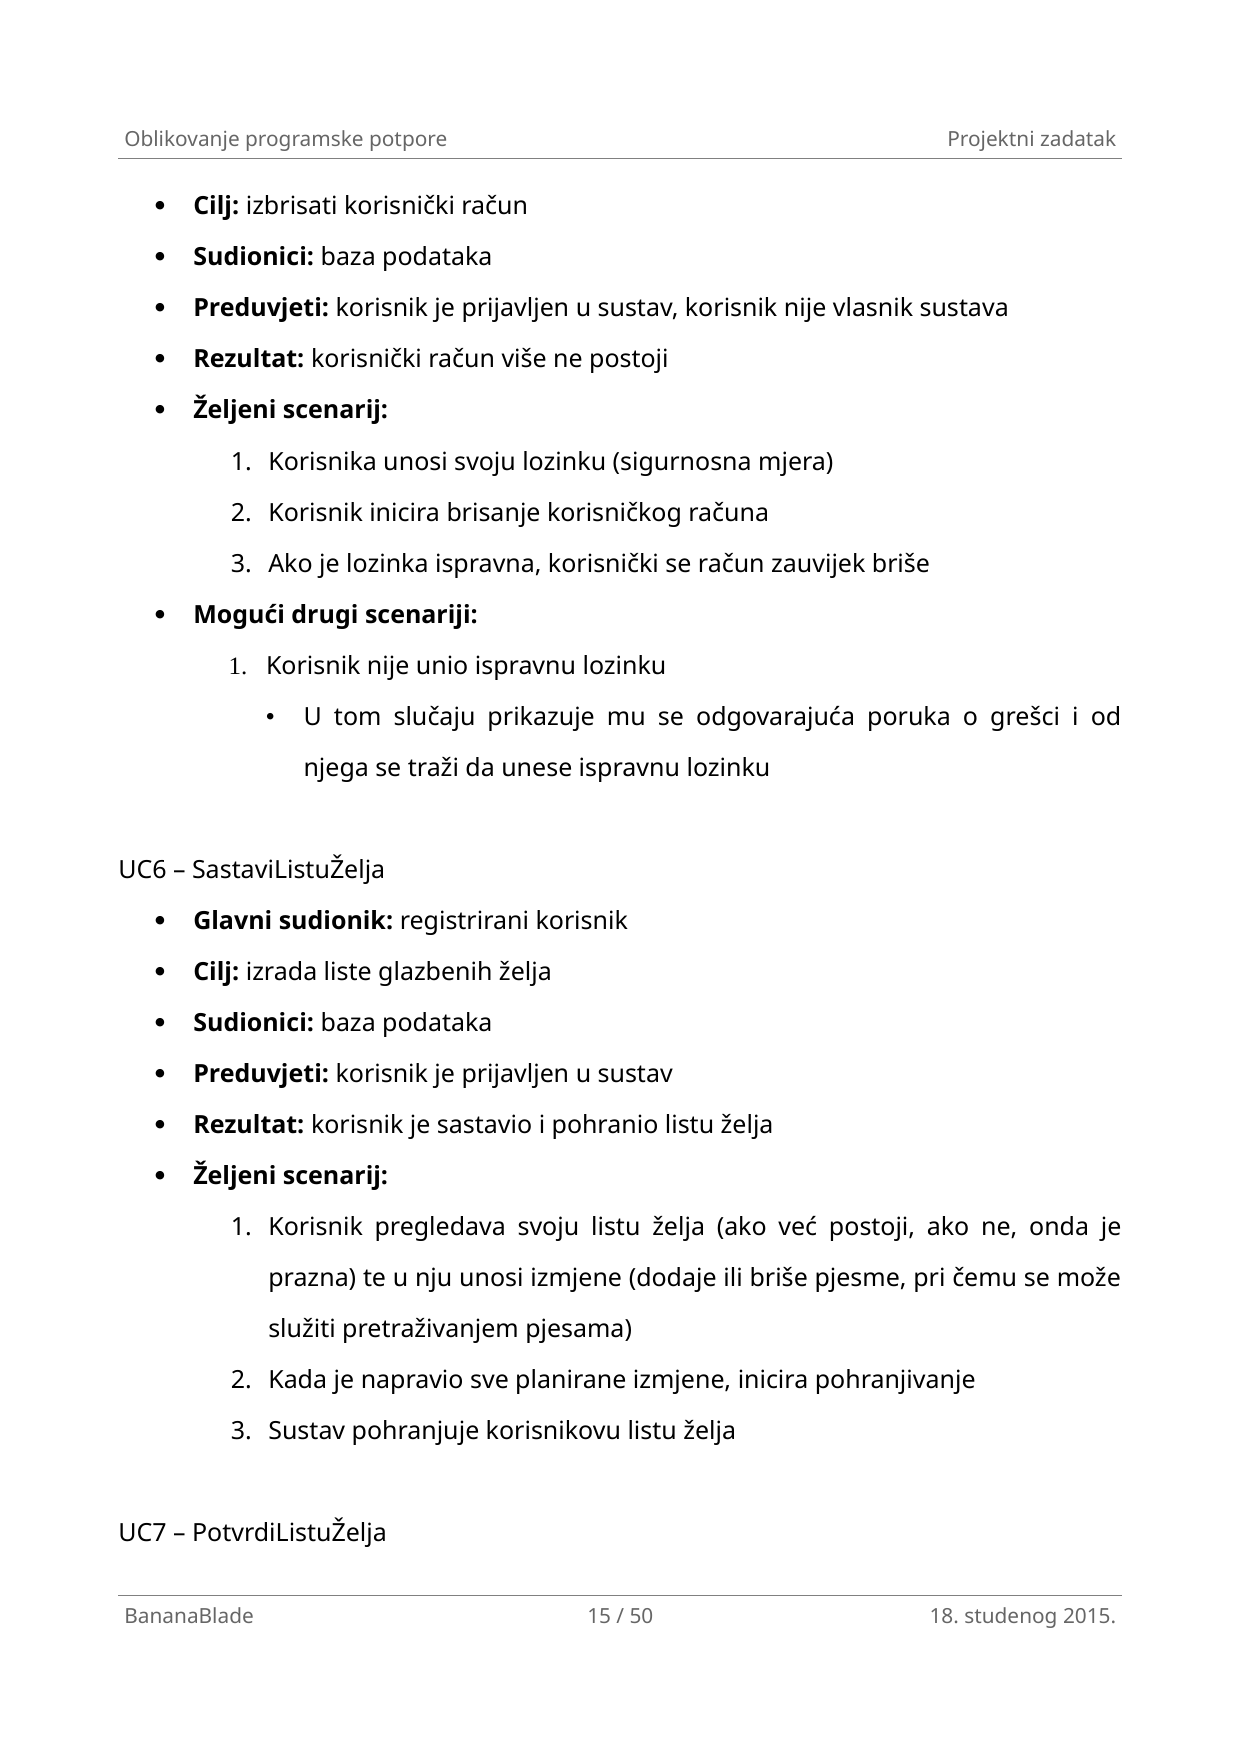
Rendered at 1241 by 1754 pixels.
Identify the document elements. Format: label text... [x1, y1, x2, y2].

list Cilj: izbrisati korisnički račun [156, 188, 1122, 222]
list Rezultat: korisnik je sastavio i pohranio listu želja [156, 1107, 1122, 1141]
list Korisnik pregledava svoju listu želja (ako već postoji, ako ne, onda je prazna) te u nju unosi izmjene (dodaje ili briše pjesme, pri čemu se može služiti pretraživanjem pjesama) [231, 1209, 1122, 1345]
list Korisnika unosi svoju lozinku (sigurnosna mjera) [231, 443, 1122, 477]
list U tom slučaju prikazuje mu se odgovarajuća poruka o grešci i od njega se traži da unese ispravnu lozinku [266, 698, 1122, 783]
list Cilj: izrada liste glazbenih želja [156, 954, 1122, 988]
list Sustav pohranjuje korisnikovu listu želja [231, 1413, 1122, 1447]
list Korisnik nije unio ispravnu lozinku [228, 647, 1122, 681]
list Preduvjeti: korisnik je prijavljen u sustav, korisnik nije vlasnik sustava [156, 290, 1122, 324]
list Ako je lozinka ispravna, korisnički se račun zauvijek briše [231, 545, 1122, 579]
list Željeni scenarij: [156, 392, 1122, 426]
list Sudionici: baza podataka [156, 239, 1122, 273]
list Rezultat: korisnički račun više ne postoji [156, 341, 1122, 375]
list Korisnik inicira brisanje korisničkog računa [231, 494, 1122, 528]
list Sudionici: baza podataka [156, 1005, 1122, 1039]
text UC6 – SastaviListuŽelja [118, 852, 1122, 886]
text UC7 – PotvrdiListuŽelja [118, 1515, 1122, 1549]
list Mogući drugi scenariji: [156, 596, 1122, 630]
list Preduvjeti: korisnik je prijavljen u sustav [156, 1056, 1122, 1090]
list Glavni sudionik: registrirani korisnik [156, 903, 1122, 937]
list Kada je napravio sve planirane izmjene, inicira pohranjivanje [231, 1362, 1122, 1396]
list Željeni scenarij: [156, 1158, 1122, 1192]
